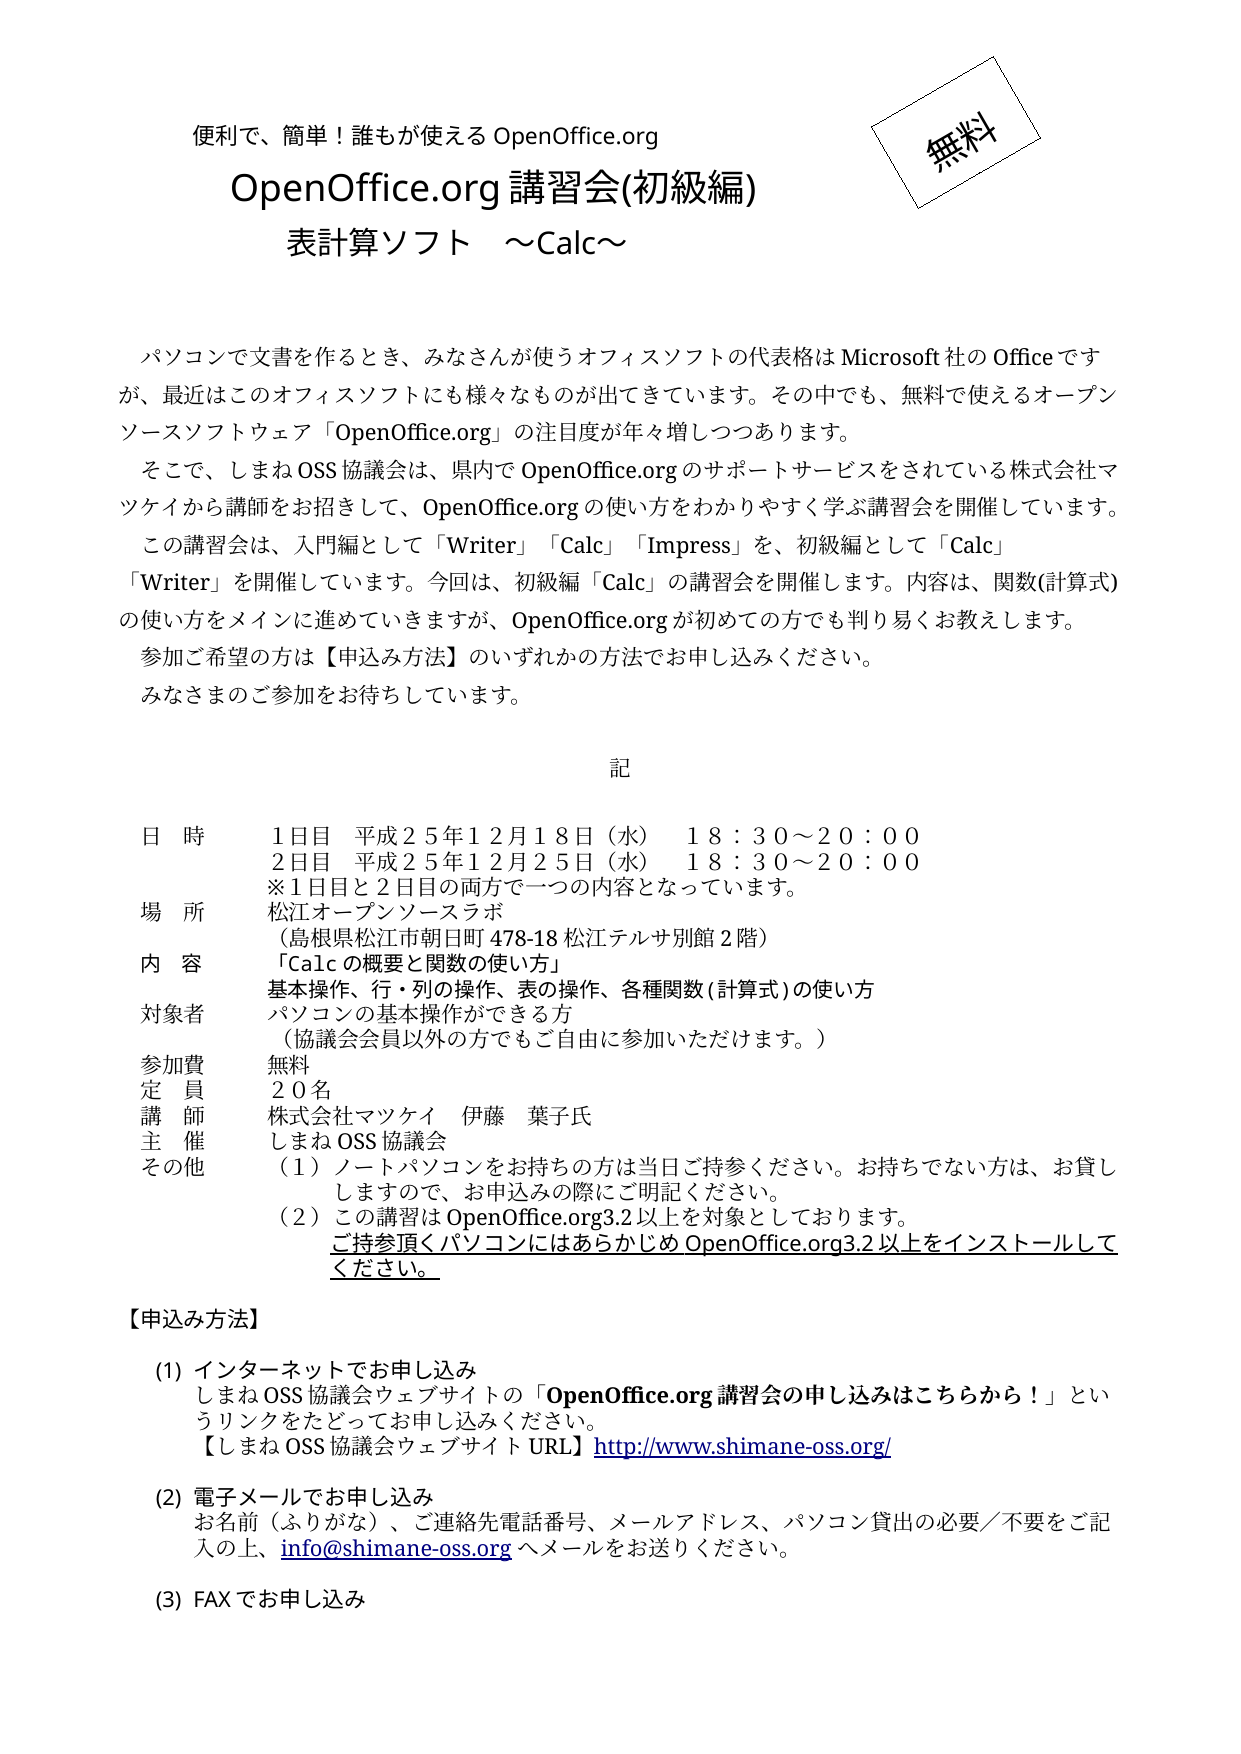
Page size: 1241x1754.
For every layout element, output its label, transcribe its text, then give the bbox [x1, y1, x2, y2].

list 【しまねOSS協議会ウェブサイトURL】http://www.shimane-oss.org/ [156, 1434, 1122, 1459]
text この講習会は、入門編として「Writer」「Calc」「Impress」を、初級編として「Calc」「Writer」を開催しています。今回は、初級編「Calc」の講習会を開催します。内容は、関数(計算式)の使い方をメインに進めていきますが、OpenOffice.orgが初めての方でも判り易くお教えします。 [118, 528, 1122, 634]
text 【申込み方法】 [118, 1307, 1122, 1332]
text ２日目 平成２５年１２月２５日（水） １８：３０〜２０：００ [118, 849, 1122, 875]
text 表計算ソフト 〜Calc〜 [118, 218, 1122, 263]
text みなさまのご参加をお待ちしています。 [118, 678, 1122, 709]
text ※１日目と２日目の両方で一つの内容となっています。 [118, 875, 1122, 900]
text 主 催 しまねOSS協議会 [118, 1129, 1122, 1154]
text OpenOffice.org講習会(初級編) [118, 157, 1122, 212]
text 講 師 株式会社マツケイ 伊藤 葉子氏 [118, 1104, 1122, 1129]
text 定 員 ２０名 [118, 1078, 1122, 1104]
list インターネットでお申し込み [156, 1358, 1122, 1383]
list FAXでお申し込み [156, 1587, 1122, 1612]
text （島根県松江市朝日町478-18 松江テルサ別館2階） [118, 926, 1122, 951]
text 記 [118, 751, 1122, 782]
text 参加ご希望の方は【申込み方法】のいずれかの方法でお申し込みください。 [118, 641, 1122, 672]
text 対象者 パソコンの基本操作ができる方 [118, 1002, 1122, 1027]
list しまねOSS協議会ウェブサイトの「OpenOffice.org講習会の申し込みはこちらから！」というリンクをたどってお申し込みください。 [156, 1383, 1122, 1434]
text （２）この講習はOpenOffice.org3.2以上を対象としております。 [118, 1205, 1122, 1231]
text 参加費 無料 [118, 1053, 1122, 1078]
list お名前（ふりがな）、ご連絡先電話番号、メールアドレス、パソコン貸出の必要／不要をご記入の上、info@shimane-oss.org へメールをお送りください。 [156, 1510, 1122, 1561]
text パソコンで文書を作るとき、みなさんが使うオフィスソフトの代表格はMicrosoft社のOfficeですが、最近はこのオフィスソフトにも様々なものが出てきています。その中でも、無料で使えるオープンソースソフトウェア「OpenOffice.org」の注目度が年々増しつつあります。 [118, 341, 1122, 447]
list 電子メールでお申し込み [156, 1485, 1122, 1510]
text （協議会会員以外の方でもご自由に参加いただけます。） [118, 1027, 1122, 1053]
text その他 （１）ノートパソコンをお持ちの方は当日ご持参ください。お持ちでない方は、お貸し [118, 1154, 1122, 1180]
text ご持参頂くパソコンにはあらかじめOpenOffice.org3.2以上をインストールしてください。 [330, 1231, 1122, 1282]
text 場 所 松江オープンソースラボ [118, 900, 1122, 926]
text そこで、しまねOSS協議会は、県内でOpenOffice.orgのサポートサービスをされている株式会社マツケイから講師をお招きして、OpenOffice.orgの使い方をわかりやすく学ぶ講習会を開催しています。 [118, 453, 1122, 522]
text しますので、お申込みの際にご明記ください。 [118, 1180, 1122, 1205]
text 基本操作、行・列の操作、表の操作、各種関数(計算式)の使い方 [118, 977, 1122, 1002]
text 便利で、簡単！誰もが使えるOpenOffice.org [118, 118, 1122, 151]
text 内 容 「Calcの概要と関数の使い方」 [118, 951, 1122, 977]
text 日 時 １日目 平成２５年１２月１８日（水） １８：３０〜２０：００ [118, 824, 1122, 849]
